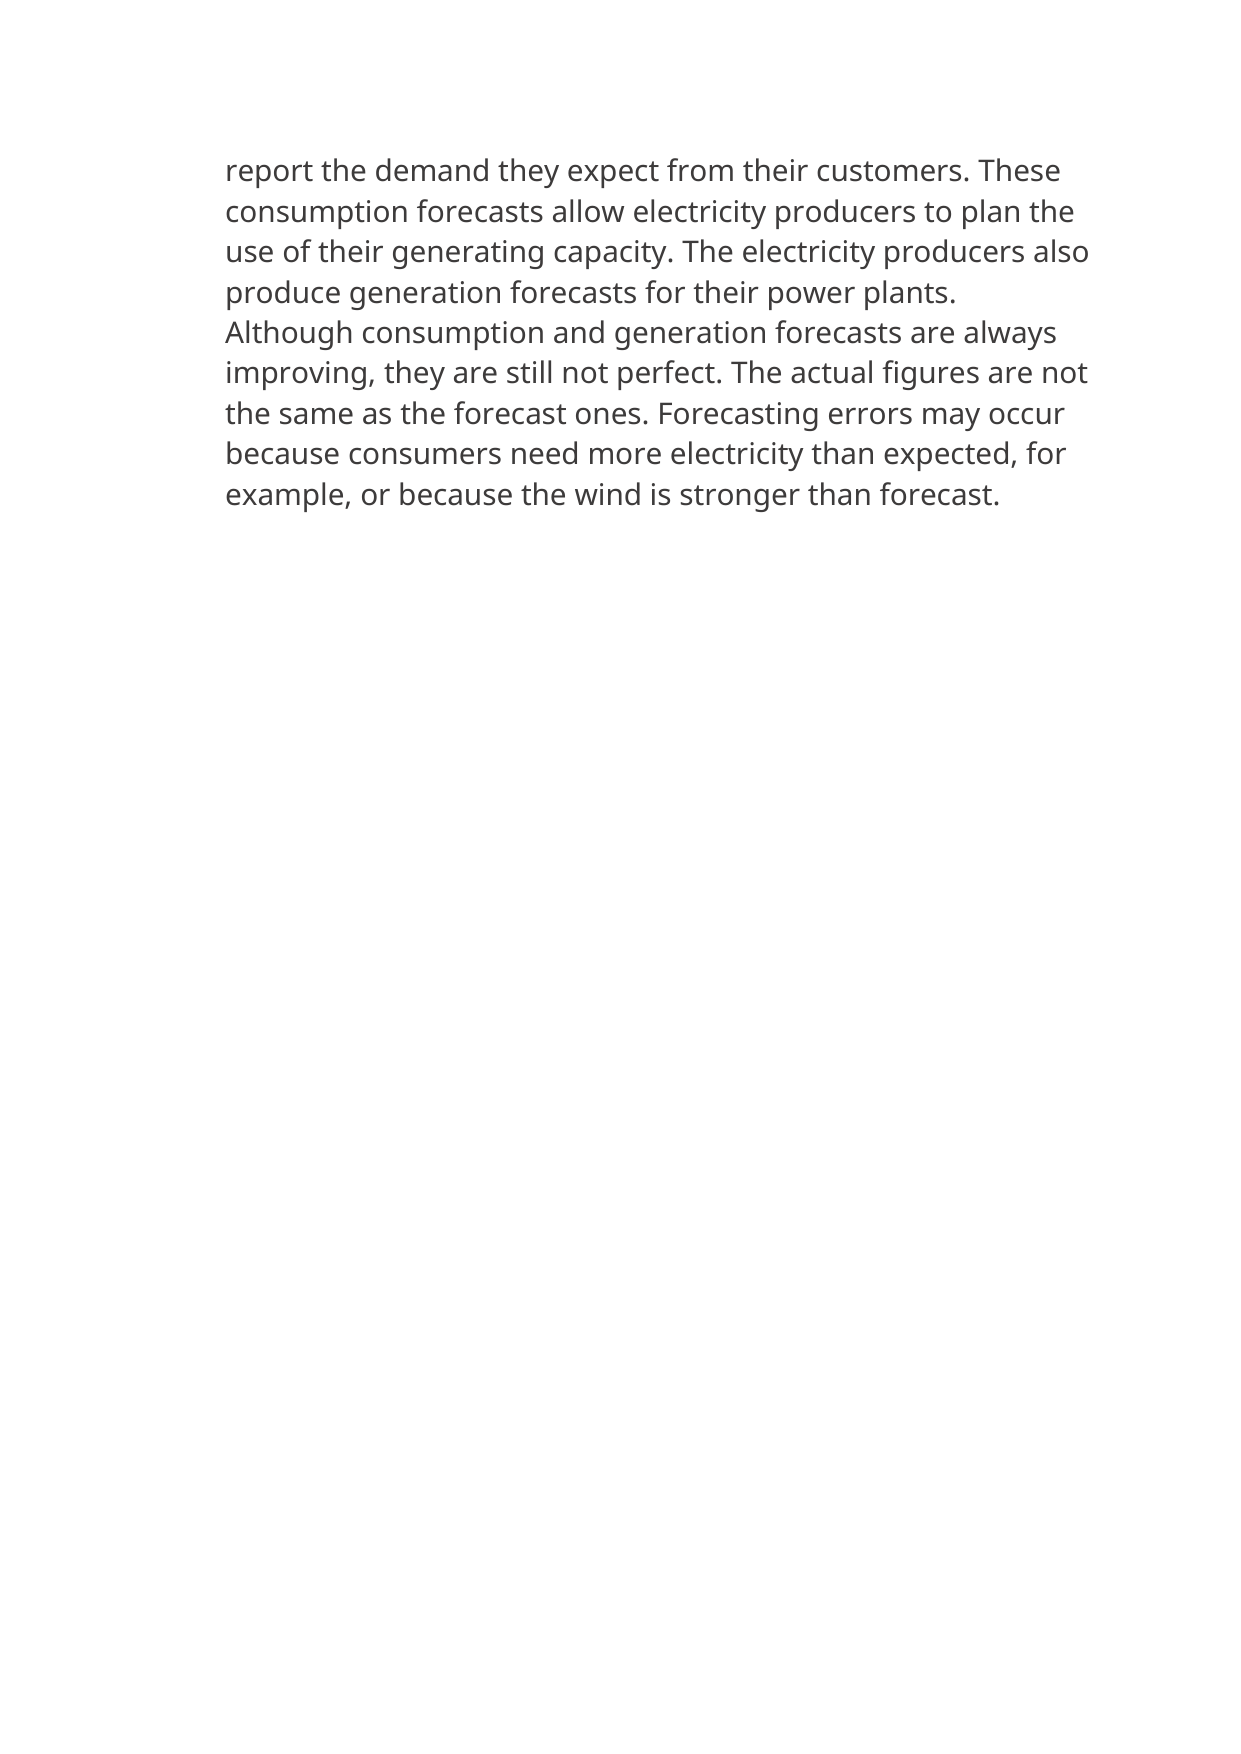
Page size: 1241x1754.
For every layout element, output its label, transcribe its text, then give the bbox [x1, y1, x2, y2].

text report the demand they expect from their customers. These consumption forecasts allow electricity producers to plan the use of their generating capacity. The electricity producers also produce generation forecasts for their power plants. Although consumption and generation forecasts are always improving, they are still not perfect. The actual figures are not the same as the forecast ones. Forecasting errors may occur because consumers need more electricity than expected, for example, or because the wind is stronger than forecast. [225, 150, 1090, 514]
